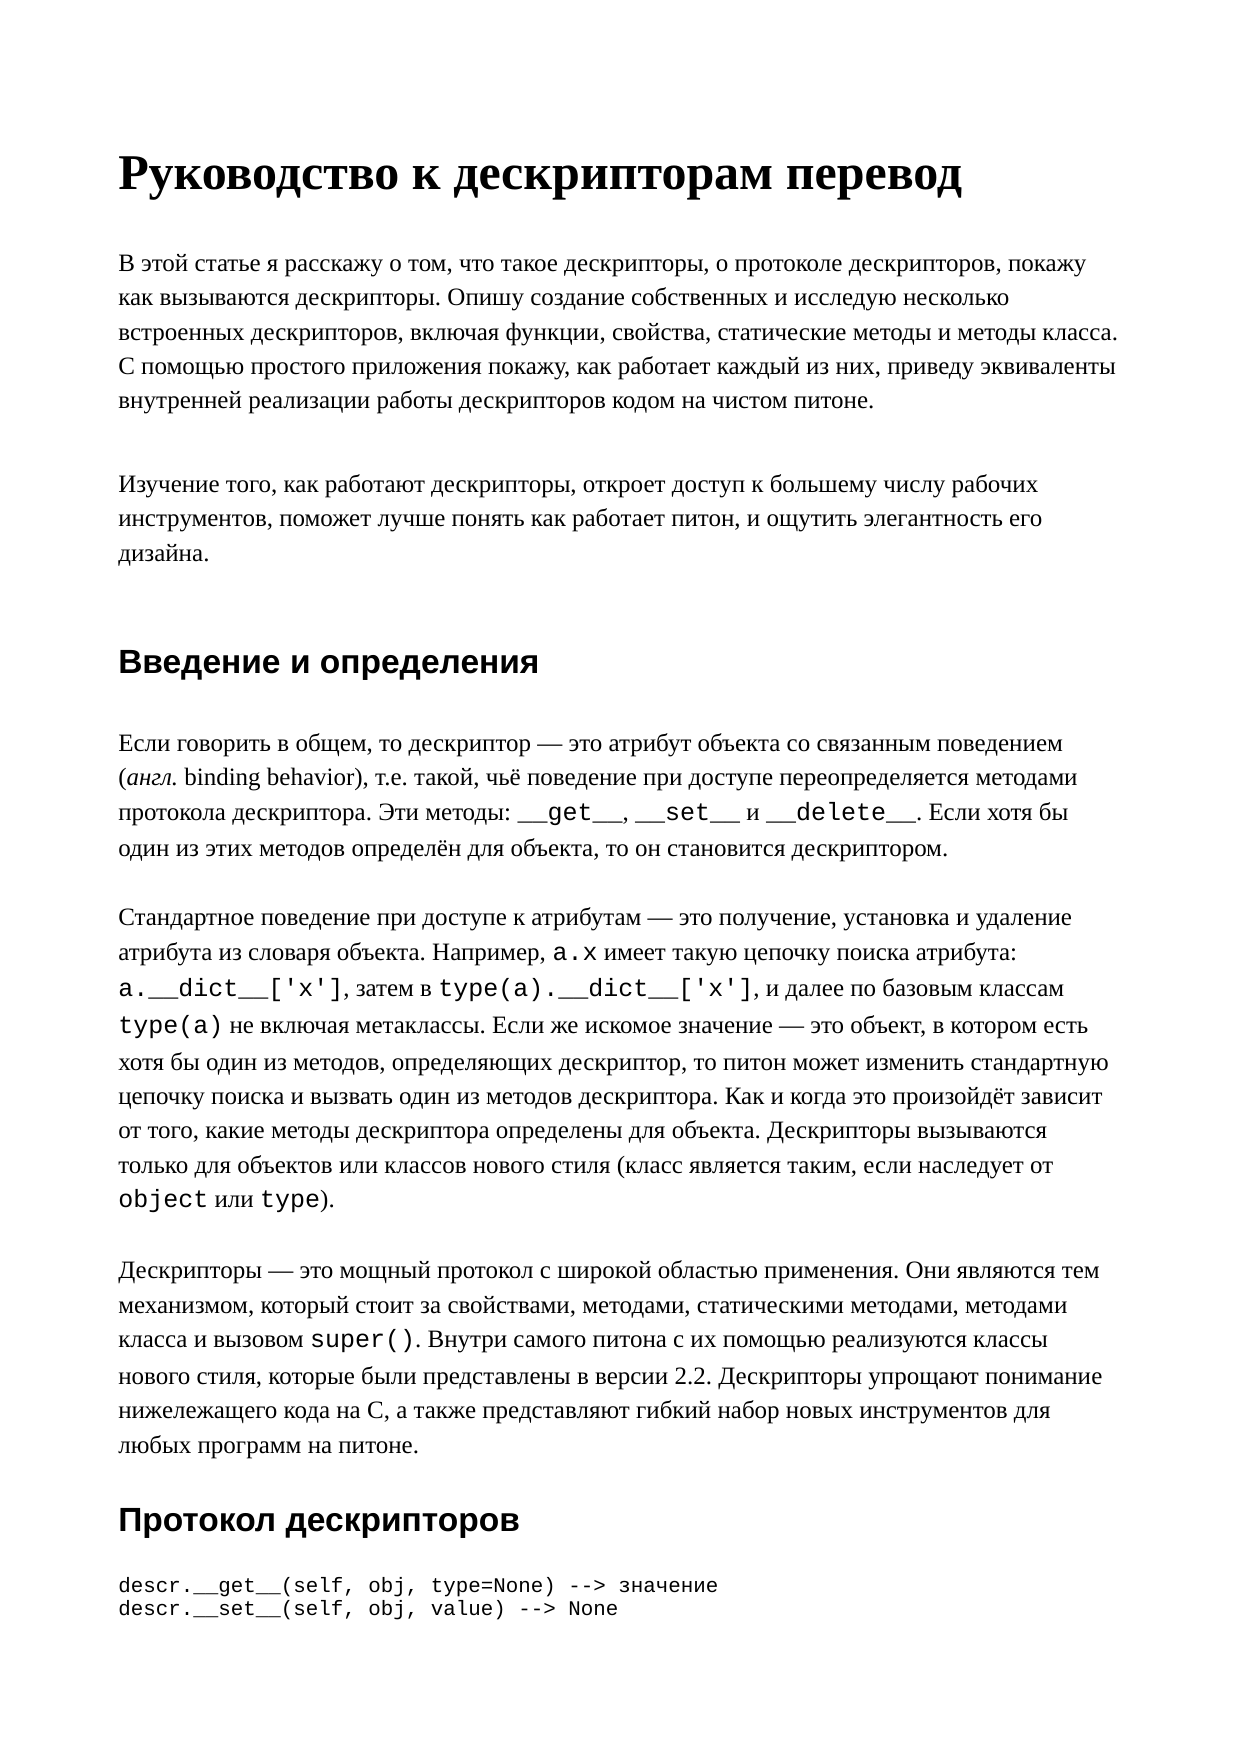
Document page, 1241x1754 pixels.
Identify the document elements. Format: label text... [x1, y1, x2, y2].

subtitle Введение и определения [118, 642, 1122, 681]
text Изучение того, как работают дескрипторы, откроет доступ к большему числу рабочих инструментов, поможет лучше понять как работает питон, и ощутить элегантность его дизайна. [118, 469, 1122, 601]
text descr.__set__(self, obj, value) --> None [118, 1598, 1122, 1622]
subtitle Руководство к дескрипторам перевод [118, 143, 1122, 201]
subtitle Протокол дескрипторов [118, 1500, 1122, 1539]
text В этой статье я расскажу о том, что такое дескрипторы, о протоколе дескрипторов, покажу как вызываются дескрипторы. Опишу создание собственных и исследую несколько встроенных дескрипторов, включая функции, свойства, статические методы и методы класса. С помощью простого приложения покажу, как работает каждый из них, приведу эквиваленты внутренней реализации работы дескрипторов кодом на чистом питоне. [118, 213, 1122, 449]
text descr.__get__(self, obj, type=None) --> значение [118, 1575, 1122, 1598]
text Если говорить в общем, то дескриптор — это атрибут объекта со связанным поведением (англ. binding behavior), т.е. такой, чьё поведение при доступе переопределяется методами протокола дескриптора. Эти методы: __get__, __set__ и __delete__. Если хотя бы один из этих методов определён для объекта, то он становится дескриптором. Стандартное поведение при доступе к атрибутам — это получение, установка и удаление атрибута из словаря объекта. Например, a.x имеет такую цепочку поиска атрибута: a.__dict__['x'], затем в type(a).__dict__['x'], и далее по базовым классам type(a) не включая метаклассы. Если же искомое значение — это объект, в котором есть хотя бы один из методов, определяющих дескриптор, то питон может изменить стандартную цепочку поиска и вызвать один из методов дескриптора. Как и когда это произойдёт зависит от того, какие методы дескриптора определены для объекта. Дескрипторы вызываются только для объектов или классов нового стиля (класс является таким, если наследует от object или type). Дескрипторы — это мощный протокол с широкой областью применения. Они являются тем механизмом, который стоит за свойствами, методами, статическими методами, методами класса и вызовом super(). Внутри самого питона с их помощью реализуются классы нового стиля, которые были представлены в версии 2.2. Дескрипторы упрощают понимание нижележащего кода на C, а также представляют гибкий набор новых инструментов для любых программ на питоне. [118, 693, 1122, 1459]
